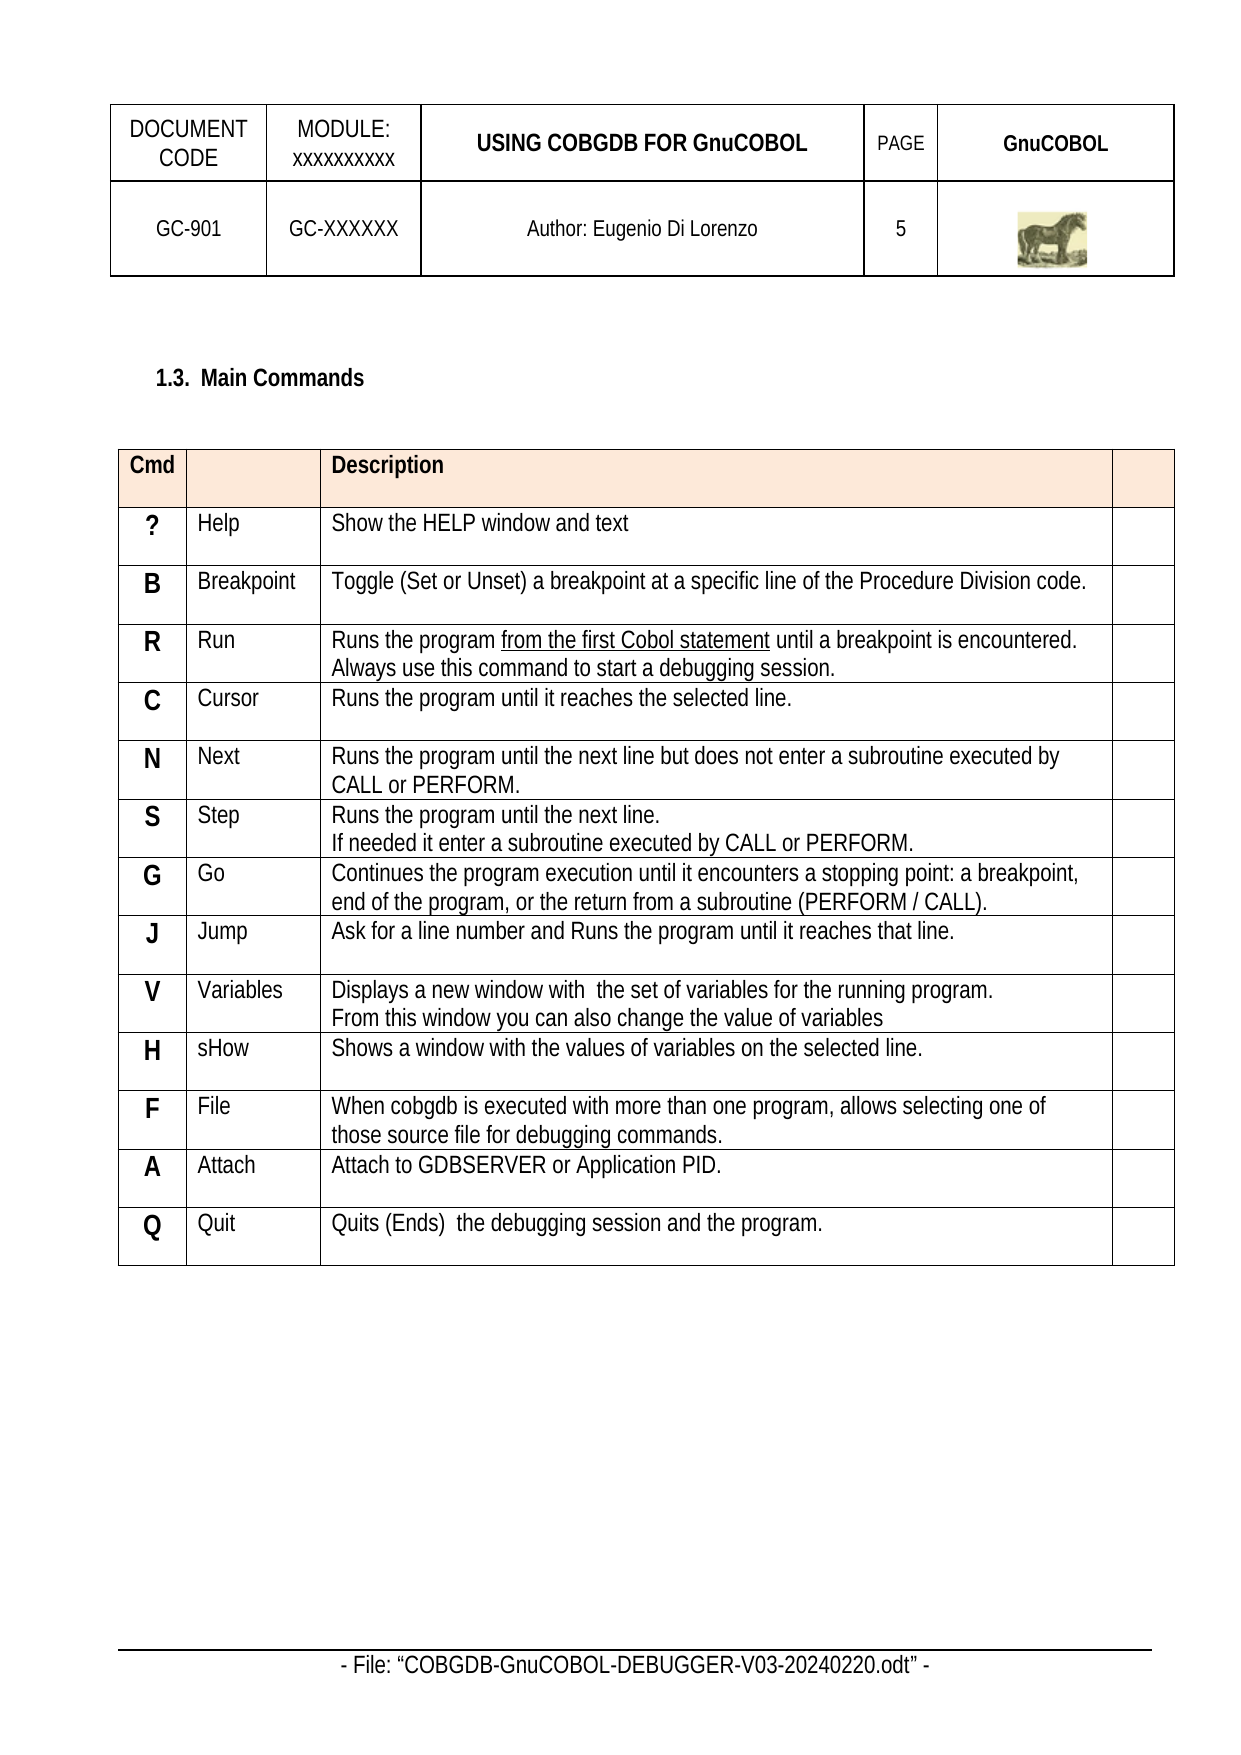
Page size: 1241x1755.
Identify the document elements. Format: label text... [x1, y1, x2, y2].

table_cell Breakpoint [187, 566, 320, 623]
table_cell When cobgdb is executed with more than one program, allows selecting one of those source file for debugging commands. [321, 1091, 1112, 1148]
table_cell Toggle (Set or Unset) a breakpoint at a specific line of the Procedure Division code. [321, 566, 1112, 623]
table_header Description [321, 450, 1112, 507]
table_cell Runs the program from the first Cobol statement until a breakpoint is encountered. Always use this command to start a debugging session. [321, 625, 1112, 682]
table_header [1113, 450, 1174, 507]
table_cell [1113, 566, 1174, 623]
table_cell [1113, 1091, 1174, 1148]
table_cell [1113, 1033, 1174, 1090]
table_cell [1113, 508, 1174, 565]
table_cell [1113, 975, 1174, 1032]
table_cell Show the HELP window and text [321, 508, 1112, 565]
table_cell Quit [187, 1208, 320, 1265]
table_cell [1113, 625, 1174, 682]
table_cell Runs the program until the next line. If needed it enter a subroutine executed by CALL or PERFORM. [321, 800, 1112, 857]
table_cell Runs the program until the next line but does not enter a subroutine executed by CALL or PERFORM. [321, 741, 1112, 798]
table_cell N [119, 741, 186, 798]
table_cell Attach [187, 1150, 320, 1207]
table_cell R [119, 625, 186, 682]
table_cell Go [187, 858, 320, 915]
table_cell G [119, 858, 186, 915]
table_cell [1113, 800, 1174, 857]
table_cell C [119, 683, 186, 740]
table_cell ? [119, 508, 186, 565]
table_cell [1113, 683, 1174, 740]
table_cell [1113, 858, 1174, 915]
table_cell Shows a window with the values of variables on the selected line. [321, 1033, 1112, 1090]
table_cell Displays a new window with the set of variables for the running program. From this window you can also change the value of variables [321, 975, 1112, 1032]
table_cell J [119, 916, 186, 973]
table_cell Ask for a line number and Runs the program until it reaches that line. [321, 916, 1112, 973]
table_header [187, 450, 320, 507]
table_cell Next [187, 741, 320, 798]
table_cell Variables [187, 975, 320, 1032]
table_cell Quits (Ends) the debugging session and the program. [321, 1208, 1112, 1265]
table_cell Help [187, 508, 320, 565]
table_cell V [119, 975, 186, 1032]
table_header Cmd [119, 450, 186, 507]
table_cell H [119, 1033, 186, 1090]
table_cell S [119, 800, 186, 857]
table_cell F [119, 1091, 186, 1148]
table_cell Runs the program until it reaches the selected line. [321, 683, 1112, 740]
table_cell [1113, 1150, 1174, 1207]
table_cell Continues the program execution until it encounters a stopping point: a breakpoint, end of the program, or the return from a subroutine (PERFORM / CALL). [321, 858, 1112, 915]
table_cell A [119, 1150, 186, 1207]
table_cell Jump [187, 916, 320, 973]
table_cell [1113, 741, 1174, 798]
table_cell Step [187, 800, 320, 857]
table_cell B [119, 566, 186, 623]
table_cell sHow [187, 1033, 320, 1090]
table_cell Attach to GDBSERVER or Application PID. [321, 1150, 1112, 1207]
table_cell [1113, 916, 1174, 973]
subtitle Main Commands [156, 363, 1152, 391]
table_cell File [187, 1091, 320, 1148]
table_cell Run [187, 625, 320, 682]
table_cell Q [119, 1208, 186, 1265]
table_cell Cursor [187, 683, 320, 740]
table_cell [1113, 1208, 1174, 1265]
